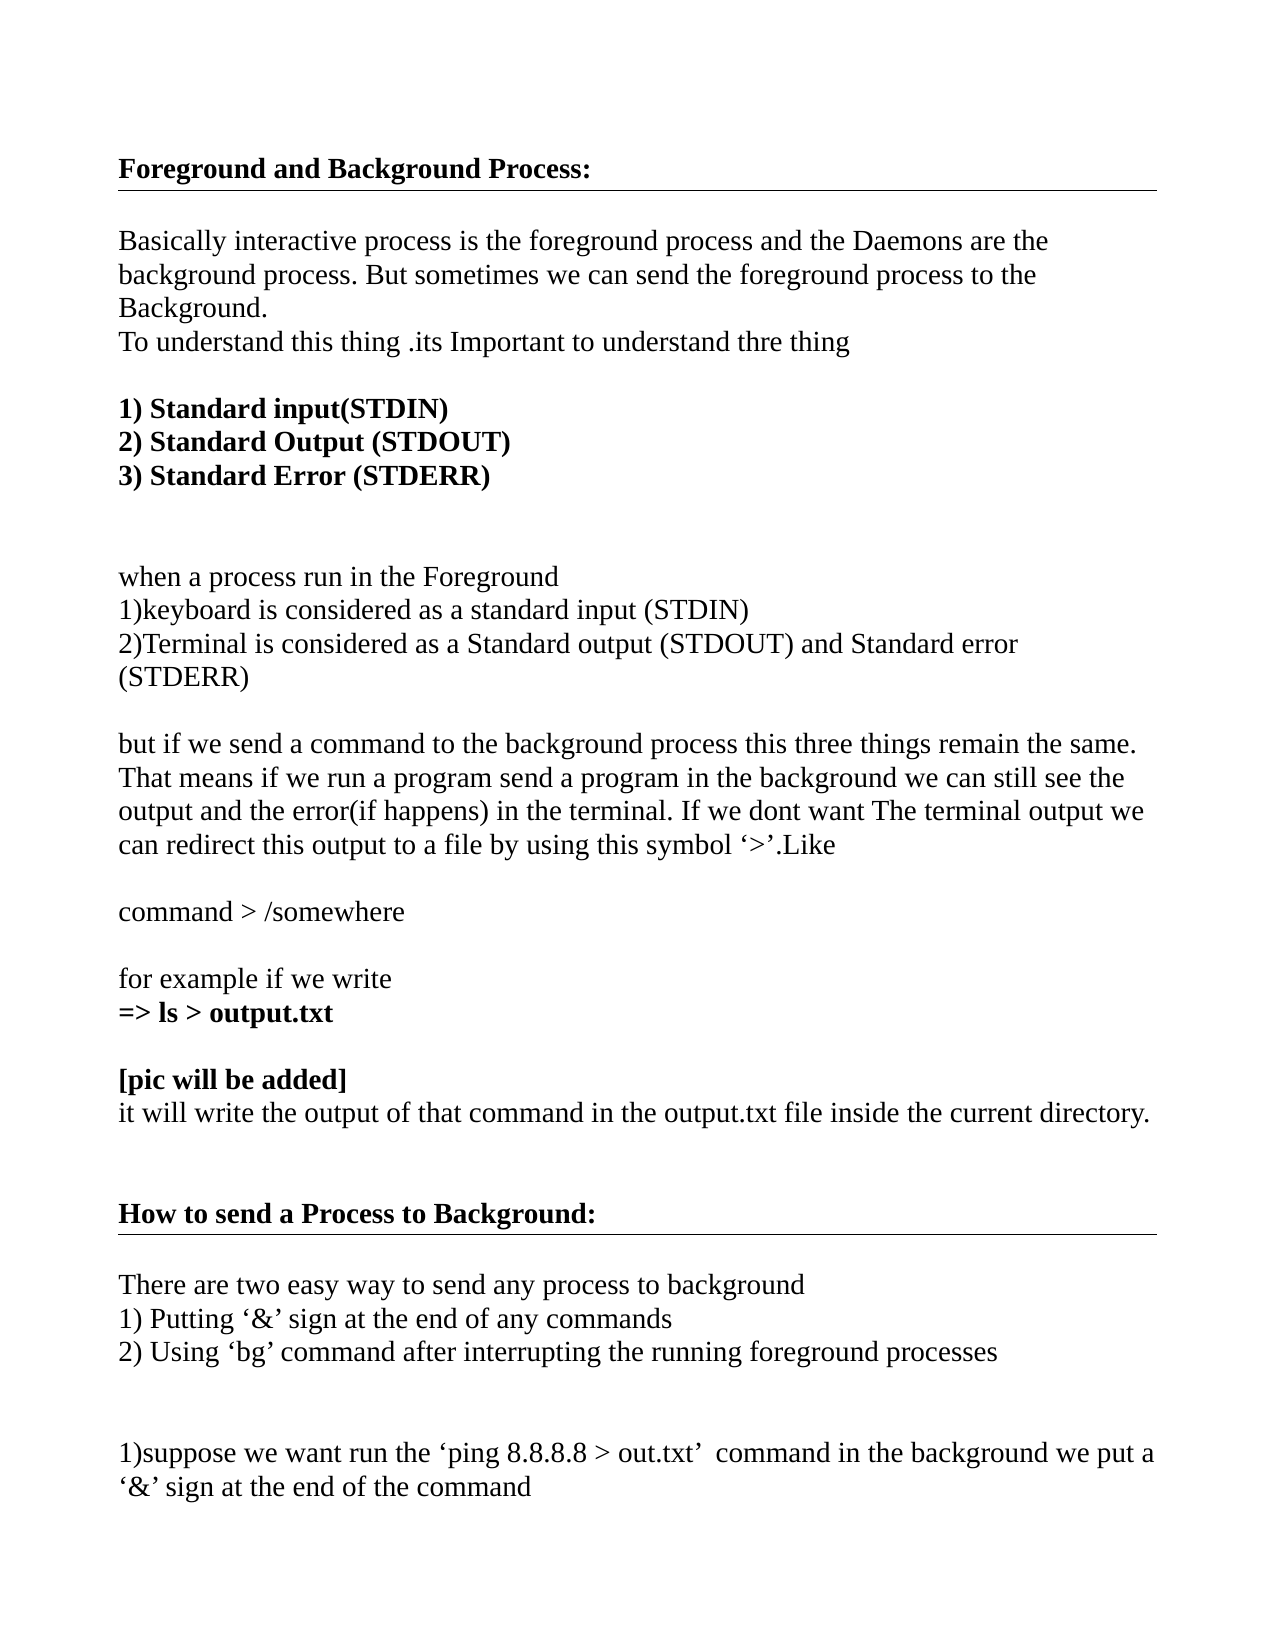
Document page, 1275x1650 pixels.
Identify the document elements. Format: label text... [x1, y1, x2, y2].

text Basically interactive process is the foreground process and the Daemons are the background process. But sometimes we can send the foreground process to the Background. [118, 223, 1157, 324]
text 1) Putting ‘&’ sign at the end of any commands [118, 1301, 1157, 1334]
text 1)keyboard is considered as a standard input (STDIN) [118, 592, 1157, 626]
text for example if we write [118, 961, 1157, 995]
text 2)Terminal is considered as a Standard output (STDOUT) and Standard error (STDERR) [118, 626, 1157, 693]
text but if we send a command to the background process this three things remain the same. That means if we run a program send a program in the background we can still see the output and the error(if happens) in the terminal. If we dont want The terminal output we can redirect this output to a file by using this symbol ‘>’.Like [118, 726, 1157, 861]
text 1)suppose we want run the ‘ping 8.8.8.8 > out.txt’ command in the background we put a ‘&’ sign at the end of the command [118, 1435, 1157, 1502]
text => ls > output.txt [118, 995, 1157, 1028]
text 3) Standard Error (STDERR) [118, 458, 1157, 492]
text [pic will be added] [118, 1062, 1157, 1095]
text command > /somewhere [118, 894, 1157, 928]
text when a process run in the Foreground [118, 559, 1157, 592]
text it will write the output of that command in the output.txt file inside the current directory. [118, 1095, 1157, 1129]
text 1) Standard input(STDIN) [118, 391, 1157, 424]
text 2) Using ‘bg’ command after interrupting the running foreground processes [118, 1334, 1157, 1368]
text How to send a Process to Background: [118, 1196, 1157, 1234]
text To understand this thing .its Important to understand thre thing [118, 324, 1157, 357]
text Foreground and Background Process: [118, 152, 1157, 190]
text There are two easy way to send any process to background [118, 1267, 1157, 1301]
text 2) Standard Output (STDOUT) [118, 424, 1157, 458]
